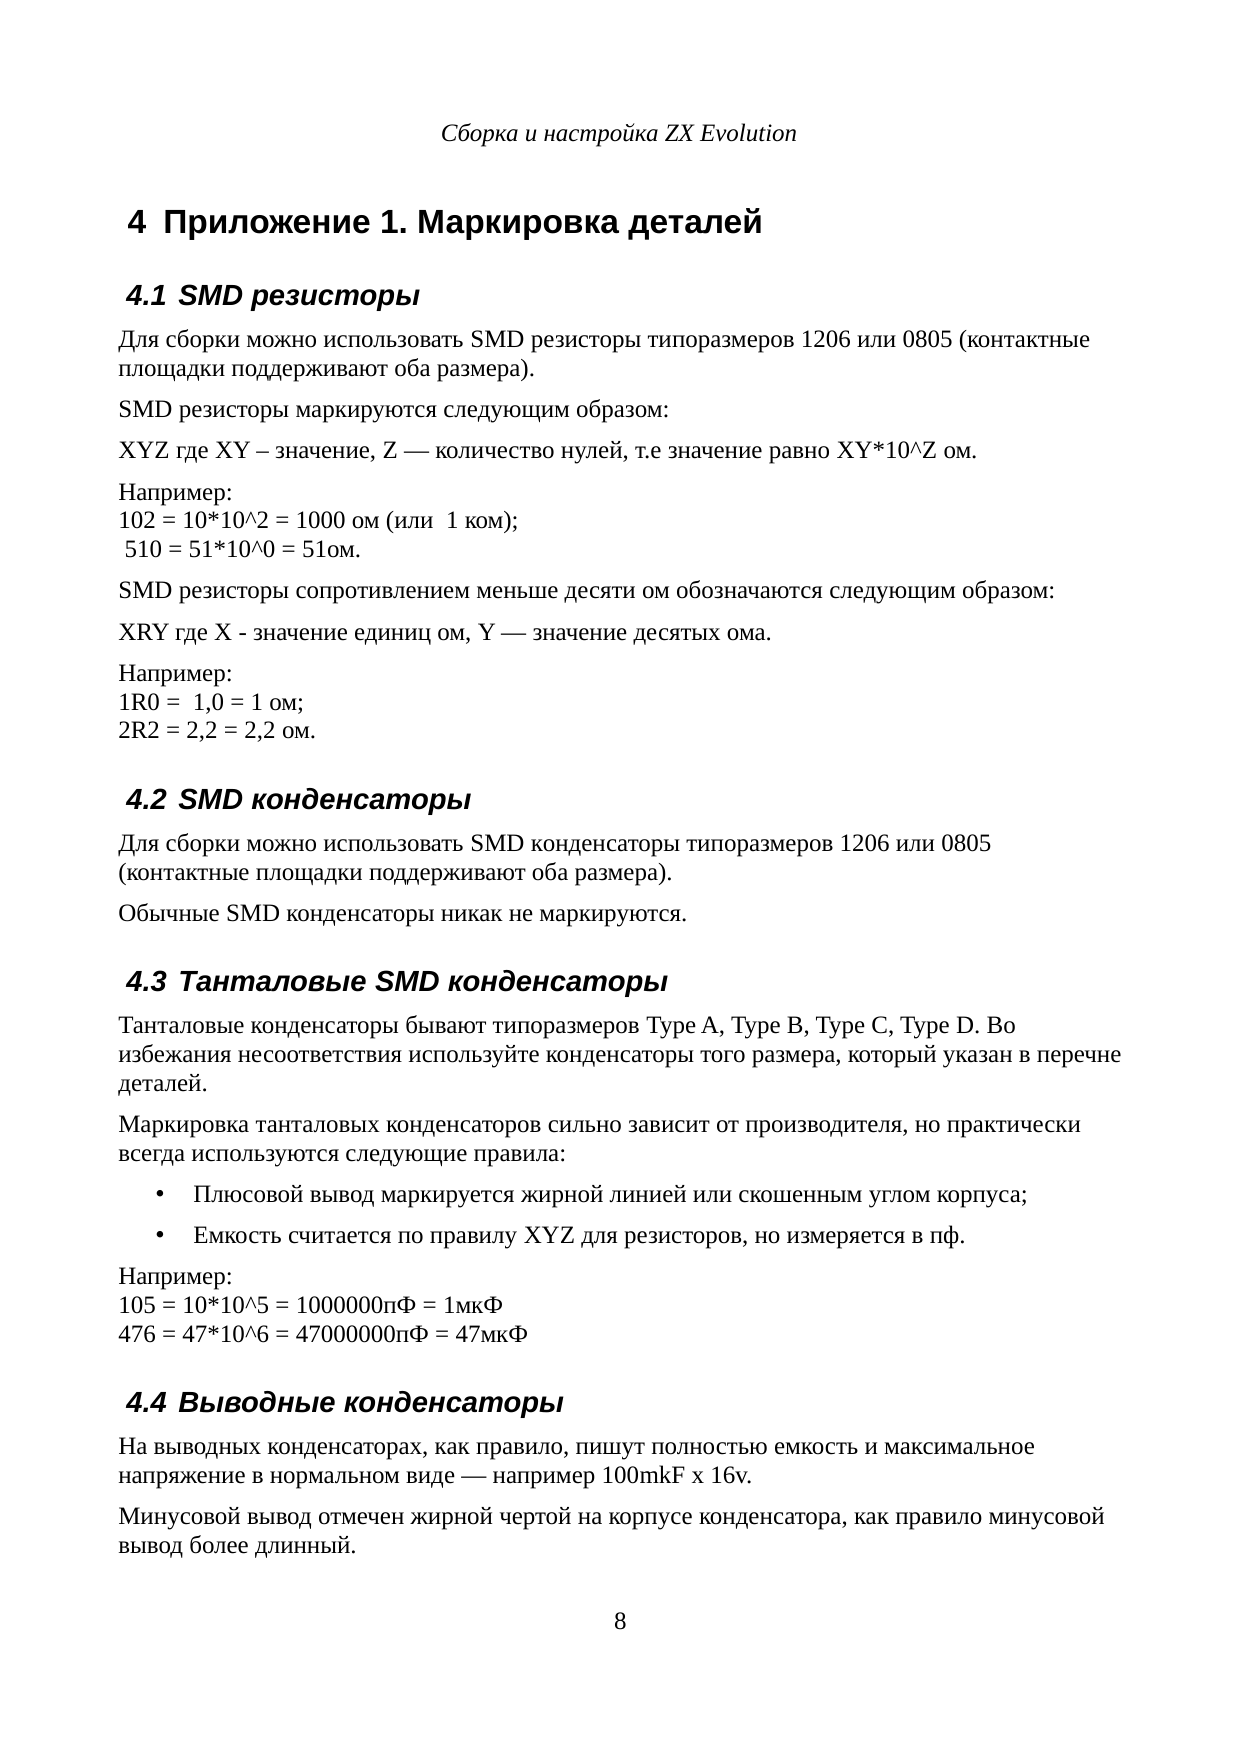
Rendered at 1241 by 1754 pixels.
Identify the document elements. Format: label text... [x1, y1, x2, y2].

text SMD резисторы маркируются следующим образом: [118, 394, 1122, 423]
list Емкость считается по правилу XYZ для резисторов, но измеряется в пф. [156, 1220, 1122, 1249]
text Для сборки можно использовать SMD резисторы типоразмеров 1206 или 0805 (контактные площадки поддерживают оба размера). [118, 324, 1122, 382]
text Для сборки можно использовать SMD конденсаторы типоразмеров 1206 или 0805 (контактные площадки поддерживают оба размера). [118, 828, 1122, 885]
text Например: 1R0 = 1,0 = 1 ом; 2R2 = 2,2 = 2,2 ом. [118, 658, 1122, 744]
text На выводных конденсаторах, как правило, пишут полностью емкость и максимальное напряжение в нормальном виде — например 100mkF x 16v. [118, 1431, 1122, 1489]
text Маркировка танталовых конденсаторов сильно зависит от производителя, но практически всегда используются следующие правила: [118, 1109, 1122, 1166]
subtitle SMD конденсаторы [118, 782, 1122, 815]
text Например: 102 = 10*10^2 = 1000 ом (или 1 ком); 510 = 51*10^0 = 51ом. [118, 477, 1122, 563]
subtitle Танталовые SMD конденсаторы [118, 964, 1122, 998]
text Например: 105 = 10*10^5 = 1000000пФ = 1мкФ 476 = 47*10^6 = 47000000пФ = 47мкФ [118, 1261, 1122, 1348]
text Минусовой вывод отмечен жирной чертой на корпусе конденсатора, как правило минусовой вывод более длинный. [118, 1501, 1122, 1559]
text Танталовые конденсаторы бывают типоразмеров Type A, Type B, Type C, Type D. Во избежания несоответствия используйте конденсаторы того размера, который указан в перечне деталей. [118, 1010, 1122, 1096]
text XYZ где XY – значение, Z — количество нулей, т.е значение равно XY*10^Z ом. [118, 436, 1122, 464]
subtitle Выводные конденсаторы [118, 1385, 1122, 1419]
text Обычные SMD конденсаторы никак не маркируются. [118, 898, 1122, 927]
text SMD резисторы сопротивлением меньше десяти ом обозначаются следующим образом: [118, 576, 1122, 604]
subtitle SMD резисторы [118, 278, 1122, 312]
list Плюсовой вывод маркируется жирной линией или скошенным углом корпуса; [156, 1179, 1122, 1208]
text XRY где X - значение единиц ом, Y — значение десятых ома. [118, 617, 1122, 646]
subtitle Приложение 1. Маркировка деталей [118, 202, 1122, 241]
